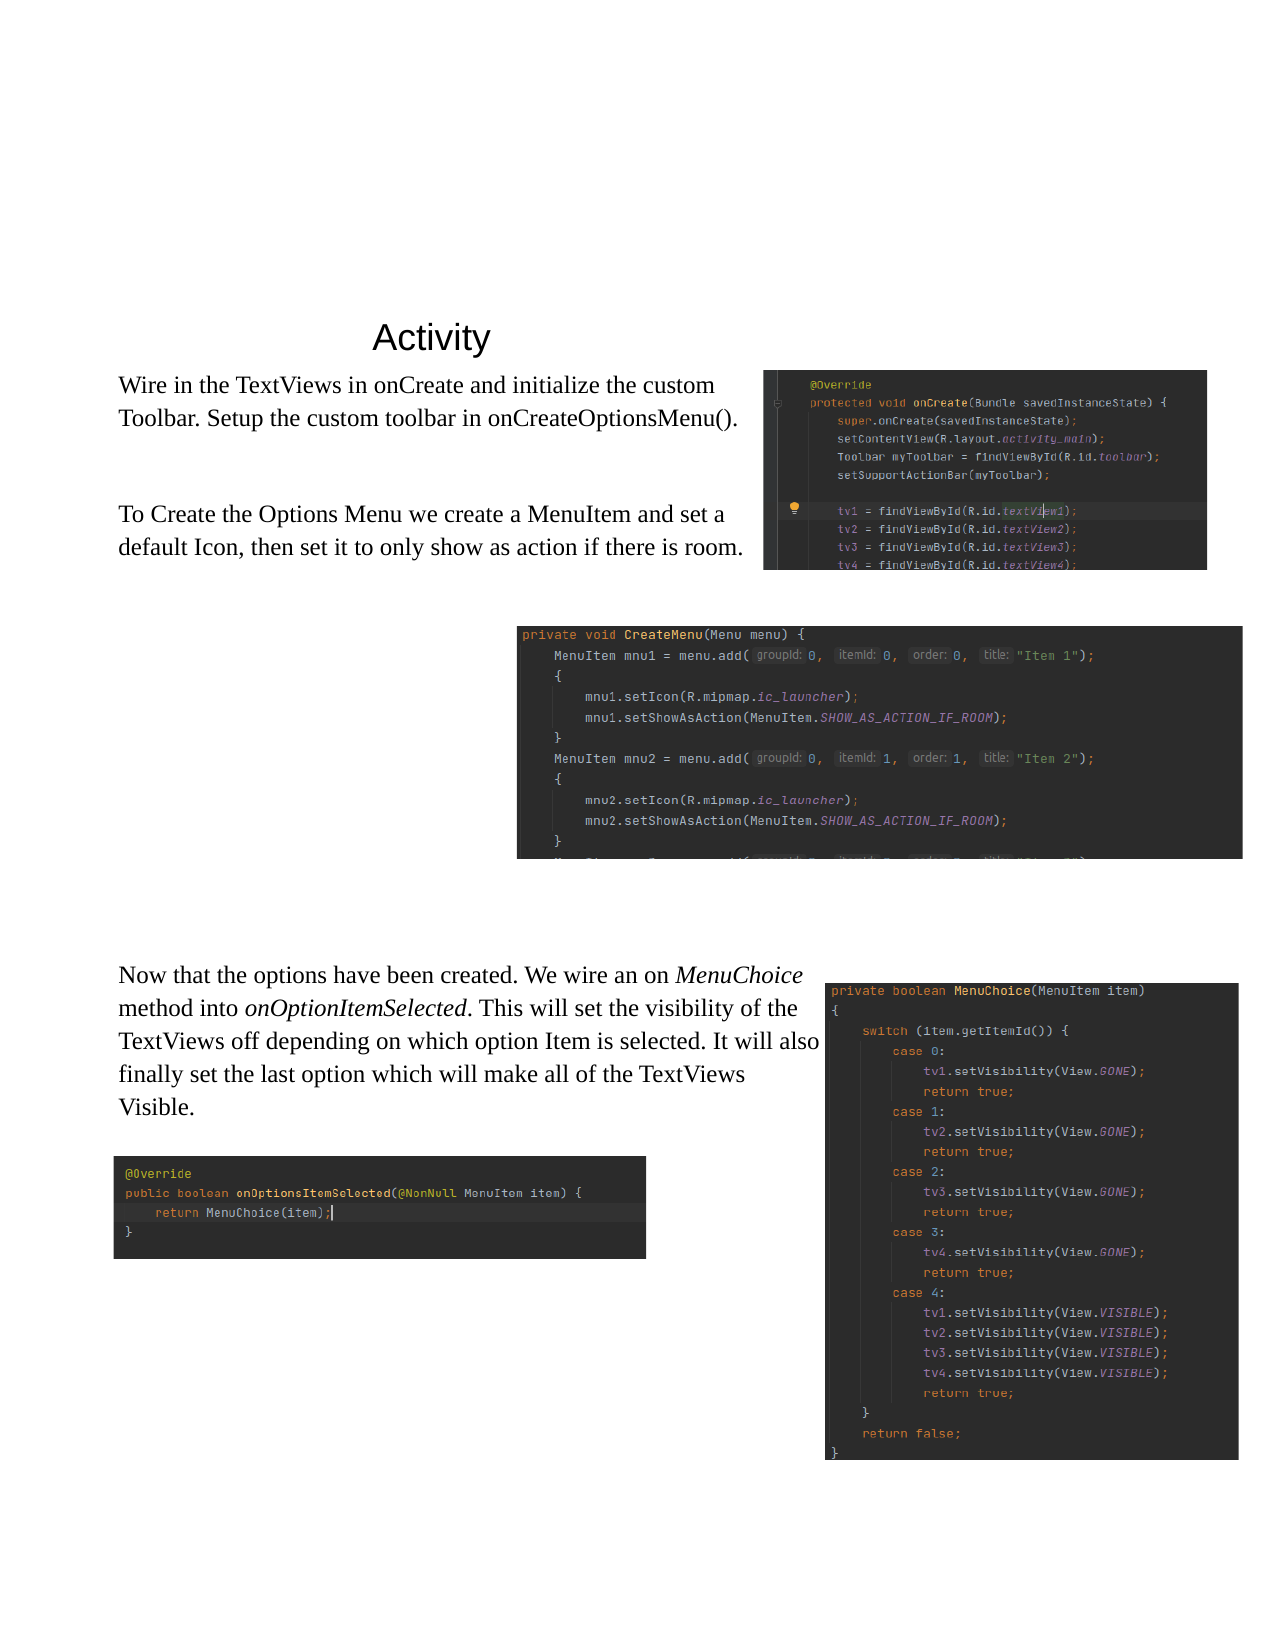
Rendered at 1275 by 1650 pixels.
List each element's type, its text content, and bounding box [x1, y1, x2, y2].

picture [825, 983, 1239, 1460]
text Now that the options have been created. We wire an on MenuChoice method into onOptionItemSelected. This will set the visibility of the TextViews off depending on which option Item is selected. It will also finally set the last option which will make all of the TextViews Visible. [118, 960, 1157, 1121]
picture [516, 626, 1243, 859]
text Wire in the TextViews in onCreate and initialize the custom Toolbar. Setup the custom toolbar in onCreateOptionsMenu(). [118, 370, 763, 432]
subtitle Activity [118, 315, 1157, 358]
picture [763, 370, 1208, 570]
picture [113, 1156, 647, 1259]
text To Create the Options Menu we create a MenuItem and set a default Icon, then set it to only show as action if there is room. [118, 499, 763, 560]
